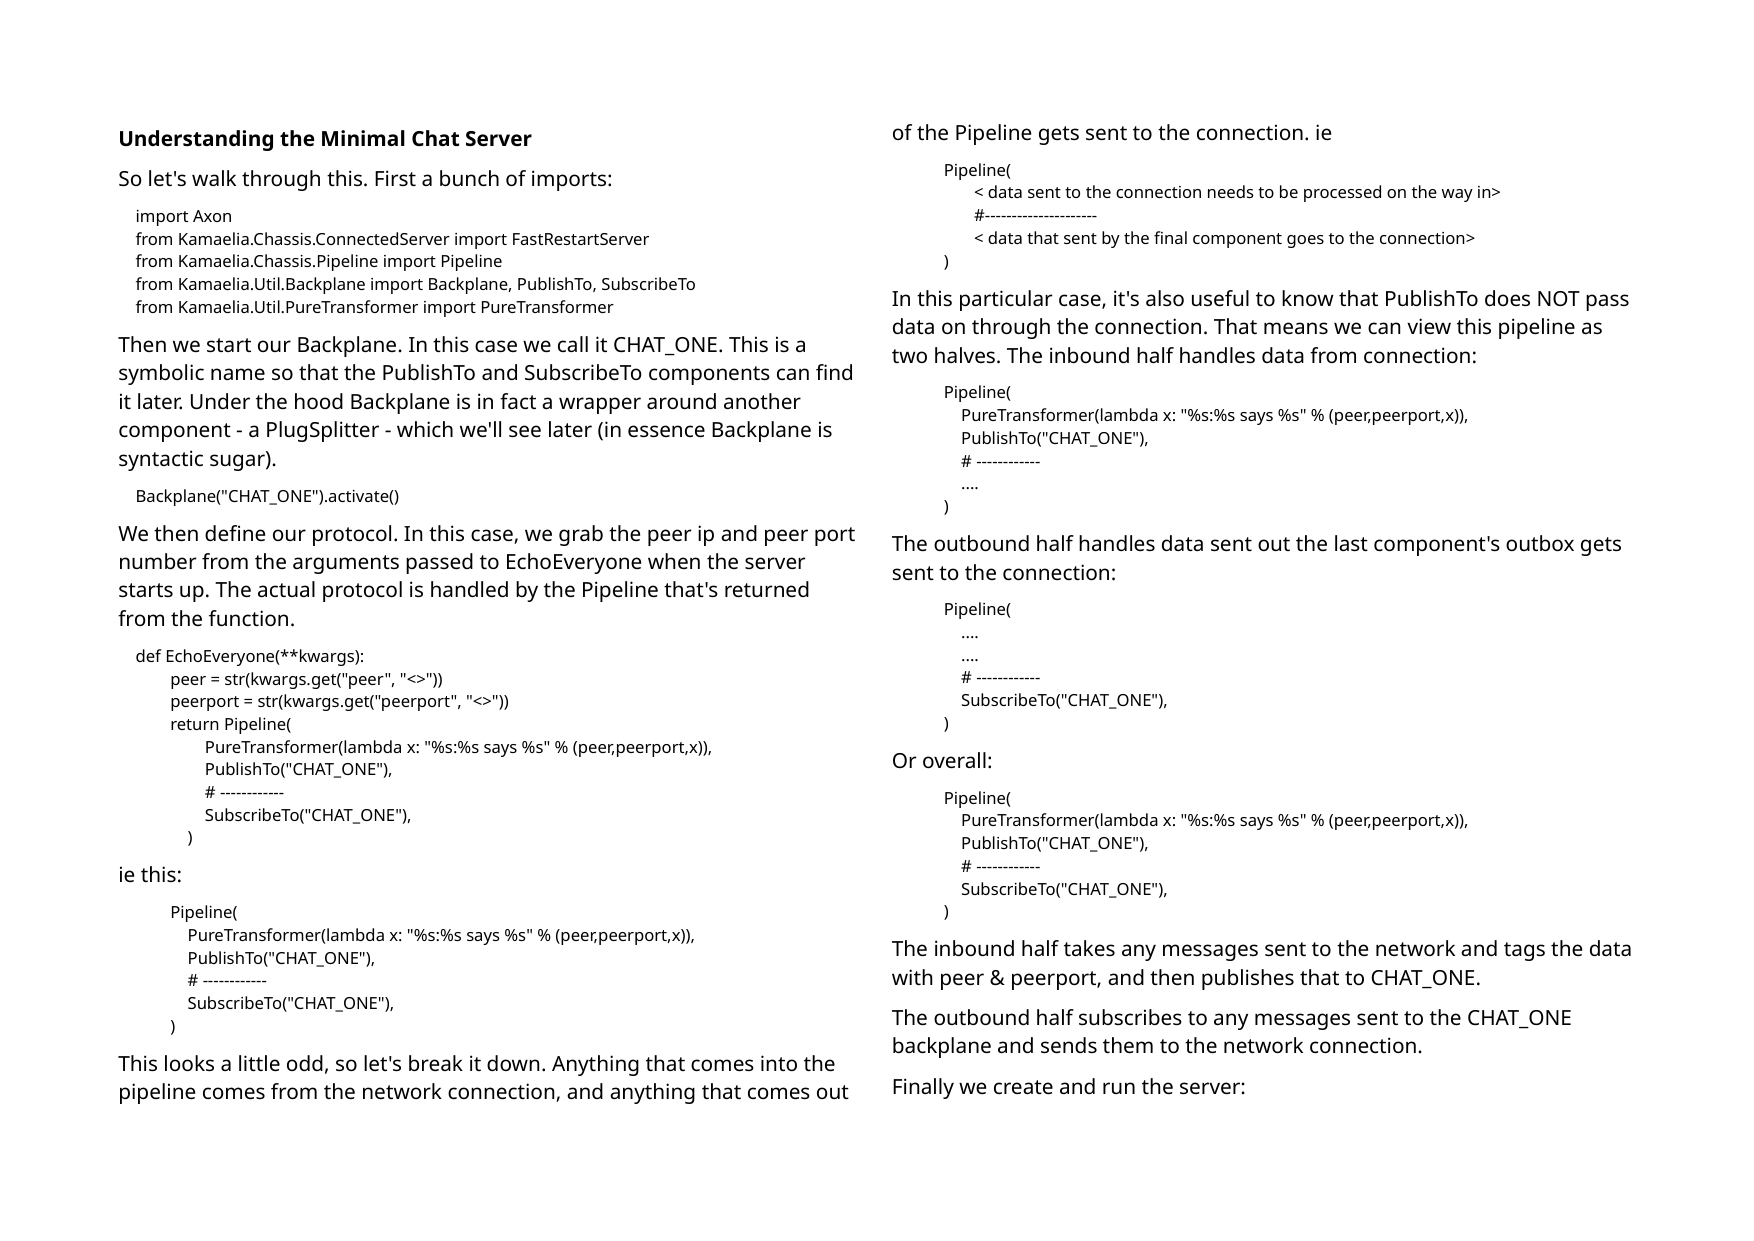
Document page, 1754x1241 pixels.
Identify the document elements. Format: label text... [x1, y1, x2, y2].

text Then we start our Backplane. In this case we call it CHAT_ONE. This is a symbolic name so that the PublishTo and SubscribeTo components can find it later. Under the hood Backplane is in fact a wrapper around another component - a PlugSplitter - which we'll see later (in essence Backplane is syntactic sugar). [118, 330, 862, 472]
text ie this: [118, 861, 862, 889]
text We then define our protocol. In this case, we grab the peer ip and peer port number from the arguments passed to EchoEveryone when the server starts up. The actual protocol is handled by the Pipeline that's returned from the function. [118, 519, 862, 632]
text The inbound half takes any messages sent to the network and tags the data with peer & peerport, and then publishes that to CHAT_ONE. [892, 934, 1636, 991]
text Pipeline( PureTransformer(lambda x: "%s:%s says %s" % (peer,peerport,x)), PublishTo("CHAT_ONE"), # ------------ .... ) [892, 381, 1636, 517]
text So let's walk through this. First a bunch of imports: [118, 164, 862, 193]
text Or overall: [892, 746, 1636, 774]
text In this particular case, it's also useful to know that PublishTo does NOT pass data on through the connection. That means we can view this pipeline as two halves. The inbound half handles data from connection: [892, 284, 1636, 369]
text def EchoEveryone(**kwargs): peer = str(kwargs.get("peer", "<>")) peerport = str(kwargs.get("peerport", "<>")) return Pipeline( PureTransformer(lambda x: "%s:%s says %s" % (peer,peerport,x)), PublishTo("CHAT_ONE"), # ------------ SubscribeTo("CHAT_ONE"), ) [118, 644, 862, 849]
text The outbound half subscribes to any messages sent to the CHAT_ONE backplane and sends them to the network connection. [892, 1003, 1636, 1060]
text This looks a little odd, so let's break it down. Anything that comes into the pipeline comes from the network connection, and anything that comes out [118, 1049, 862, 1106]
text Finally we create and run the server: [892, 1072, 1636, 1100]
text of the Pipeline gets sent to the connection. ie [892, 118, 1636, 147]
subtitle Understanding the Minimal Chat Server [118, 124, 862, 152]
text Pipeline( PureTransformer(lambda x: "%s:%s says %s" % (peer,peerport,x)), PublishTo("CHAT_ONE"), # ------------ SubscribeTo("CHAT_ONE"), ) [118, 901, 862, 1037]
text The outbound half handles data sent out the last component's outbox gets sent to the connection: [892, 529, 1636, 586]
text Backplane("CHAT_ONE").activate() [118, 484, 862, 507]
text Pipeline( .... .... # ------------ SubscribeTo("CHAT_ONE"), ) [892, 598, 1636, 734]
text Pipeline( PureTransformer(lambda x: "%s:%s says %s" % (peer,peerport,x)), PublishTo("CHAT_ONE"), # ------------ SubscribeTo("CHAT_ONE"), ) [892, 786, 1636, 923]
text Pipeline( < data sent to the connection needs to be processed on the way in> #--------------------- < data that sent by the final component goes to the connection> ) [892, 158, 1636, 272]
text import Axon from Kamaelia.Chassis.ConnectedServer import FastRestartServer from Kamaelia.Chassis.Pipeline import Pipeline from Kamaelia.Util.Backplane import Backplane, PublishTo, SubscribeTo from Kamaelia.Util.PureTransformer import PureTransformer [118, 205, 862, 318]
